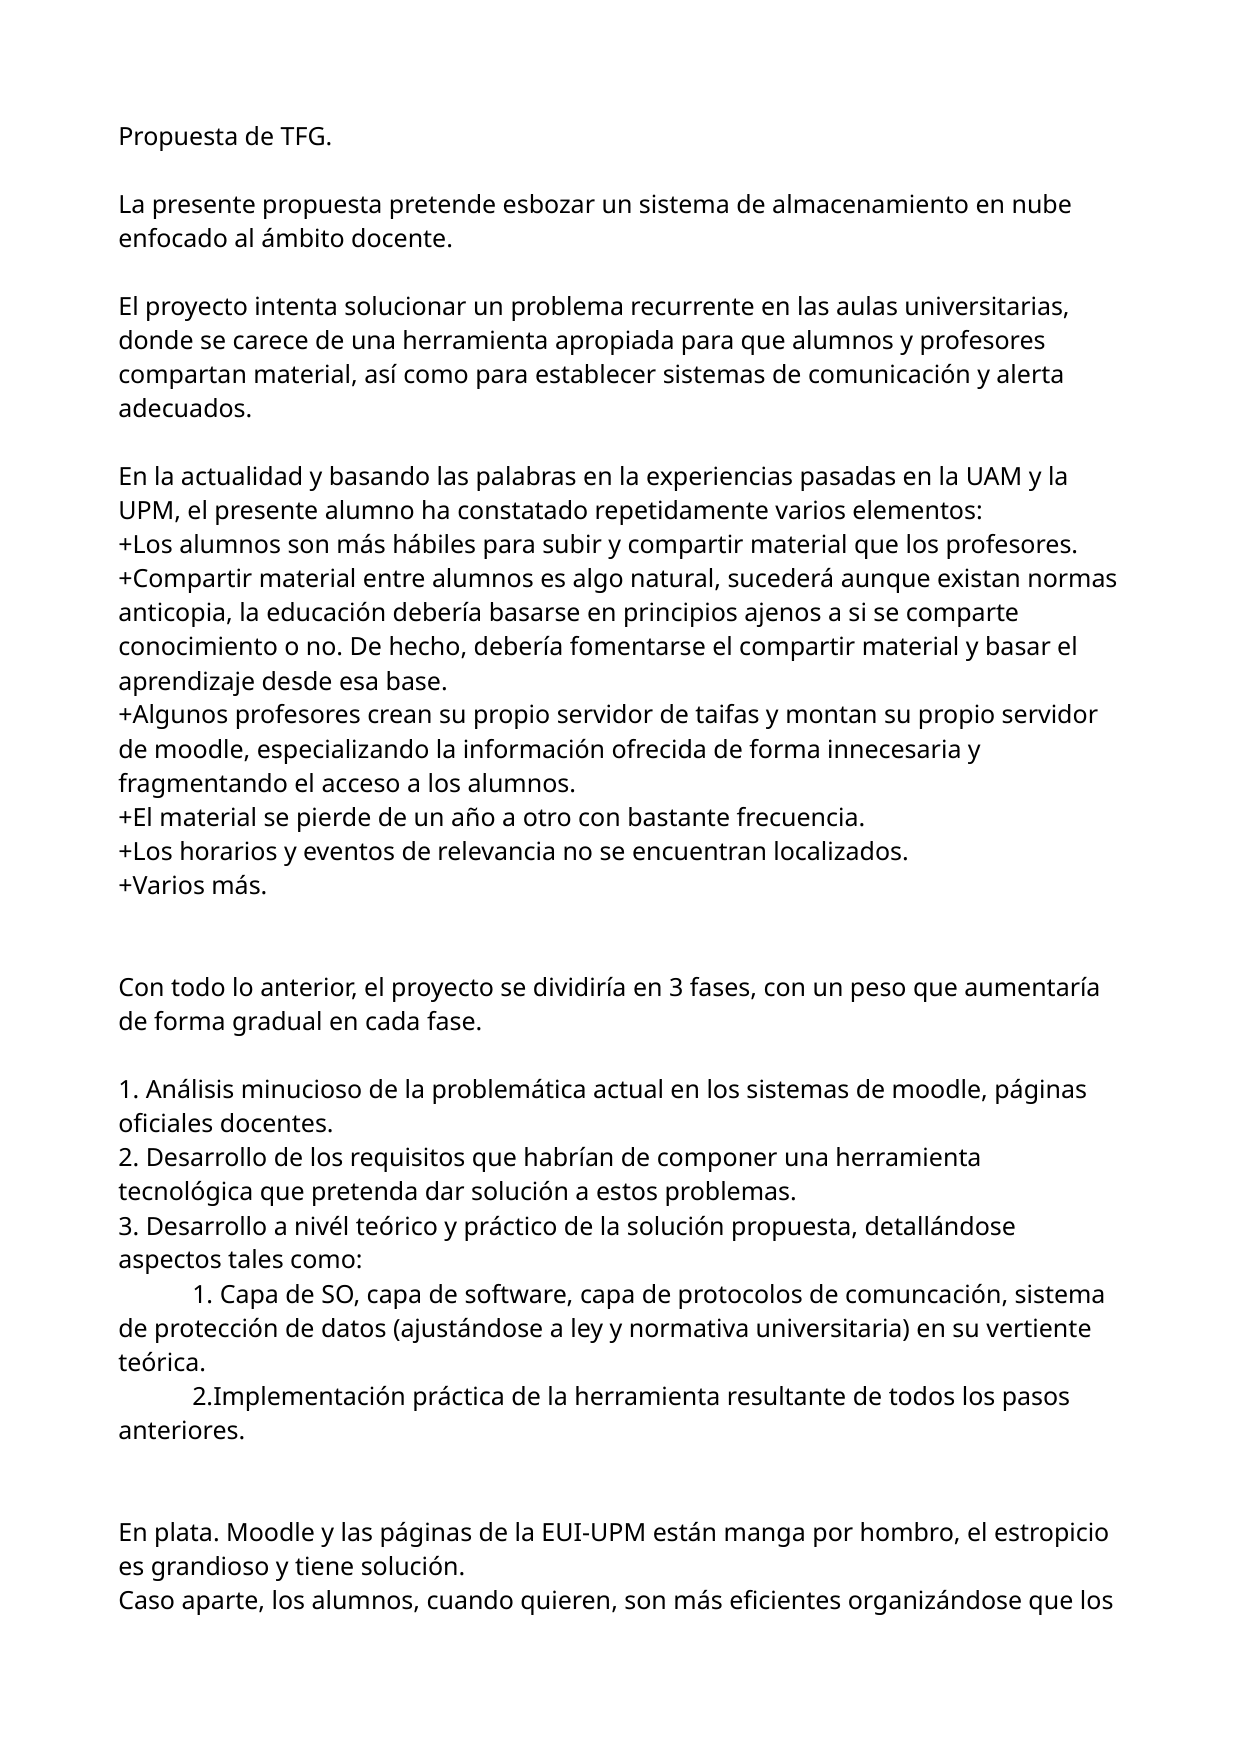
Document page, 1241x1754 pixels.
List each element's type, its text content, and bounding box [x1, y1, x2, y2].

text En plata. Moodle y las páginas de la EUI-UPM están manga por hombro, el estropicio es grandioso y tiene solución. Caso aparte, los alumnos, cuando quieren, son más eficientes organizándose que los [118, 1515, 1122, 1617]
text +Algunos profesores crean su propio servidor de taifas y montan su propio servidor de moodle, especializando la información ofrecida de forma innecesaria y fragmentando el acceso a los alumnos. [118, 697, 1122, 799]
text La presente propuesta pretende esbozar un sistema de almacenamiento en nube enfocado al ámbito docente. [118, 186, 1122, 254]
text 2.Implementación práctica de la herramienta resultante de todos los pasos anteriores. [118, 1378, 1122, 1447]
text En la actualidad y basando las palabras en la experiencias pasadas en la UAM y la UPM, el presente alumno ha constatado repetidamente varios elementos: +Los alumnos son más hábiles para subir y compartir material que los profesores. [118, 459, 1122, 561]
text +Los horarios y eventos de relevancia no se encuentran localizados. [118, 833, 1122, 867]
text +El material se pierde de un año a otro con bastante frecuencia. [118, 799, 1122, 833]
text 2. Desarrollo de los requisitos que habrían de componer una herramienta tecnológica que pretenda dar solución a estos problemas. [118, 1140, 1122, 1208]
text Propuesta de TFG. [118, 118, 1122, 152]
text +Compartir material entre alumnos es algo natural, sucederá aunque existan normas anticopia, la educación debería basarse en principios ajenos a si se comparte conocimiento o no. De hecho, debería fomentarse el compartir material y basar el aprendizaje desde esa base. [118, 561, 1122, 697]
text 3. Desarrollo a nivél teórico y práctico de la solución propuesta, detallándose aspectos tales como: [118, 1208, 1122, 1276]
text El proyecto intenta solucionar un problema recurrente en las aulas universitarias, donde se carece de una herramienta apropiada para que alumnos y profesores compartan material, así como para establecer sistemas de comunicación y alerta adecuados. [118, 288, 1122, 425]
text 1. Análisis minucioso de la problemática actual en los sistemas de moodle, páginas oficiales docentes. [118, 1072, 1122, 1140]
text +Varios más. [118, 867, 1122, 902]
text 1. Capa de SO, capa de software, capa de protocolos de comuncación, sistema de protección de datos (ajustándose a ley y normativa universitaria) en su vertiente teórica. [118, 1276, 1122, 1378]
text Con todo lo anterior, el proyecto se dividiría en 3 fases, con un peso que aumentaría de forma gradual en cada fase. [118, 970, 1122, 1038]
